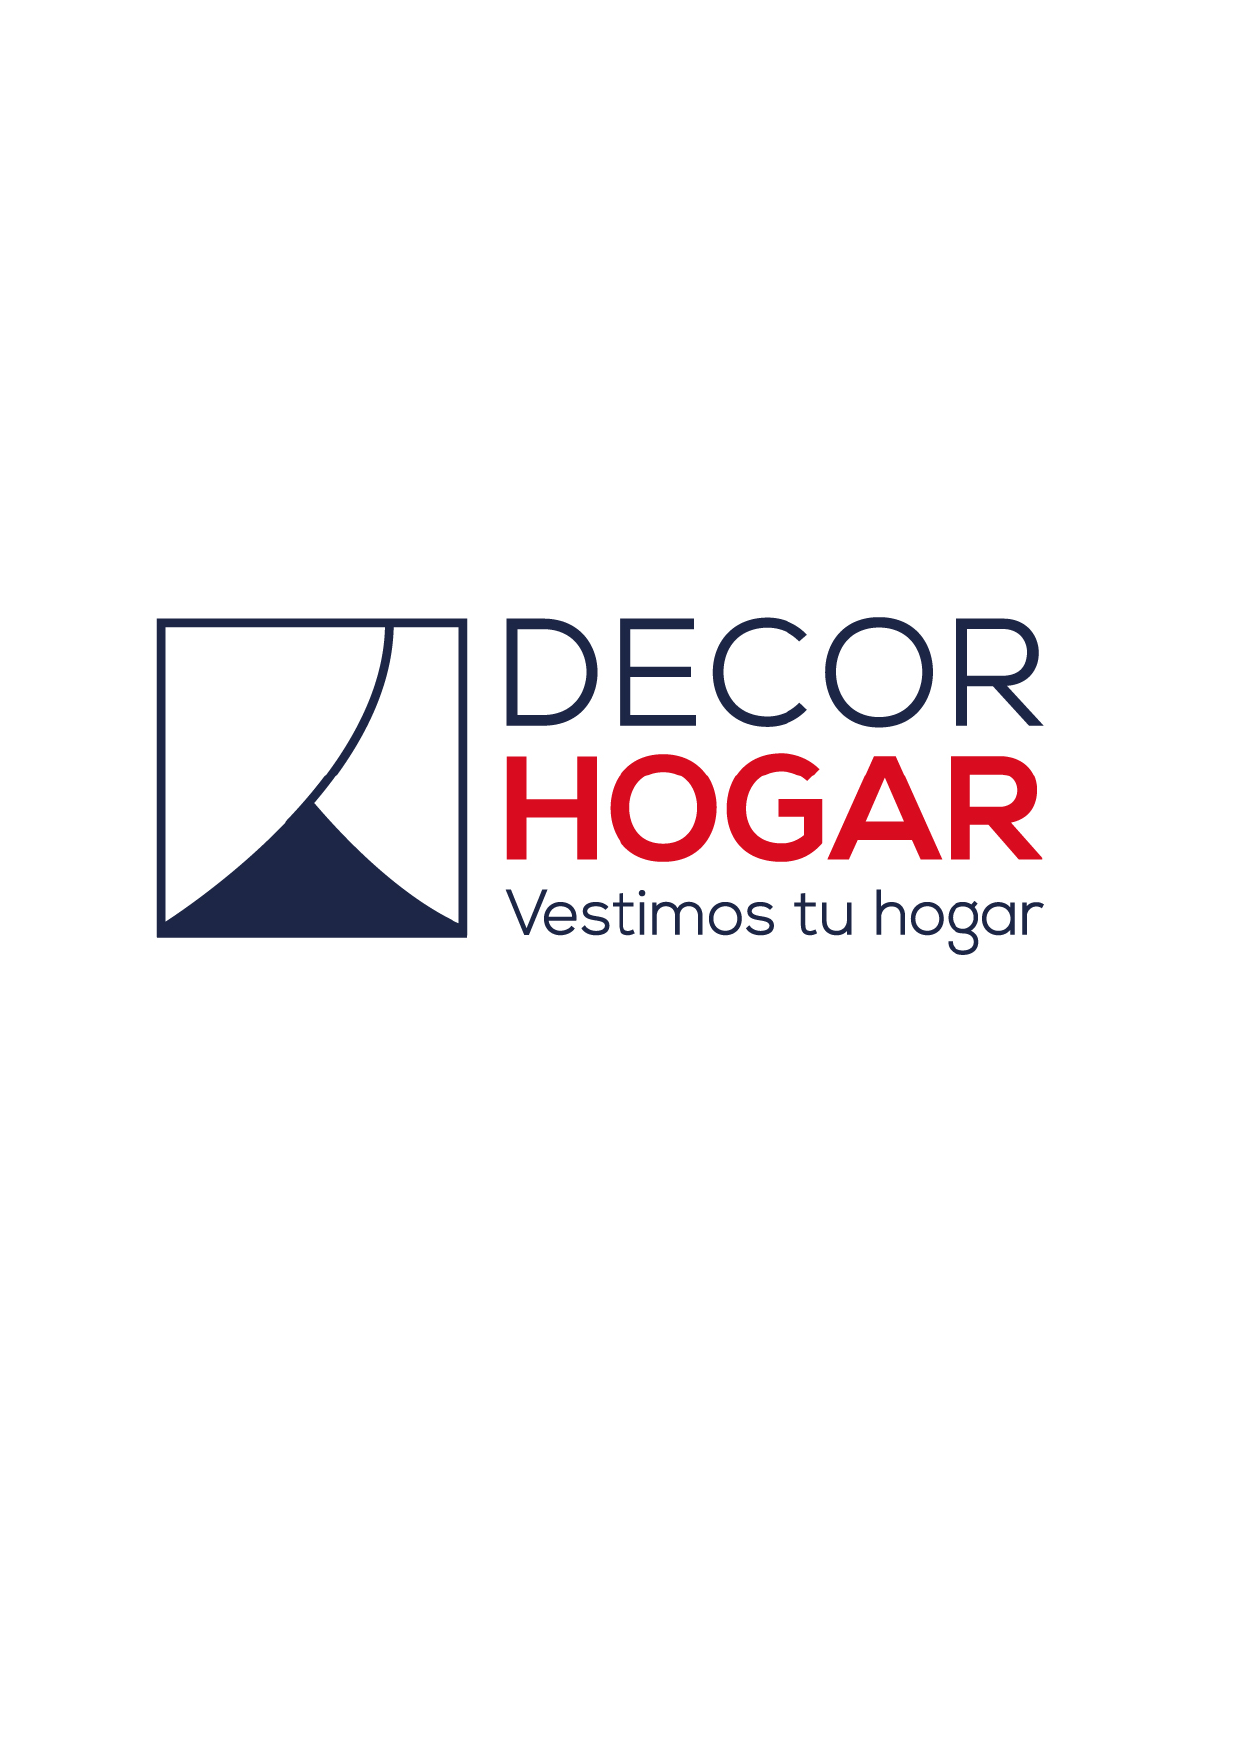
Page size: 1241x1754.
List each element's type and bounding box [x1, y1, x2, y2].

picture [118, 563, 1123, 990]
